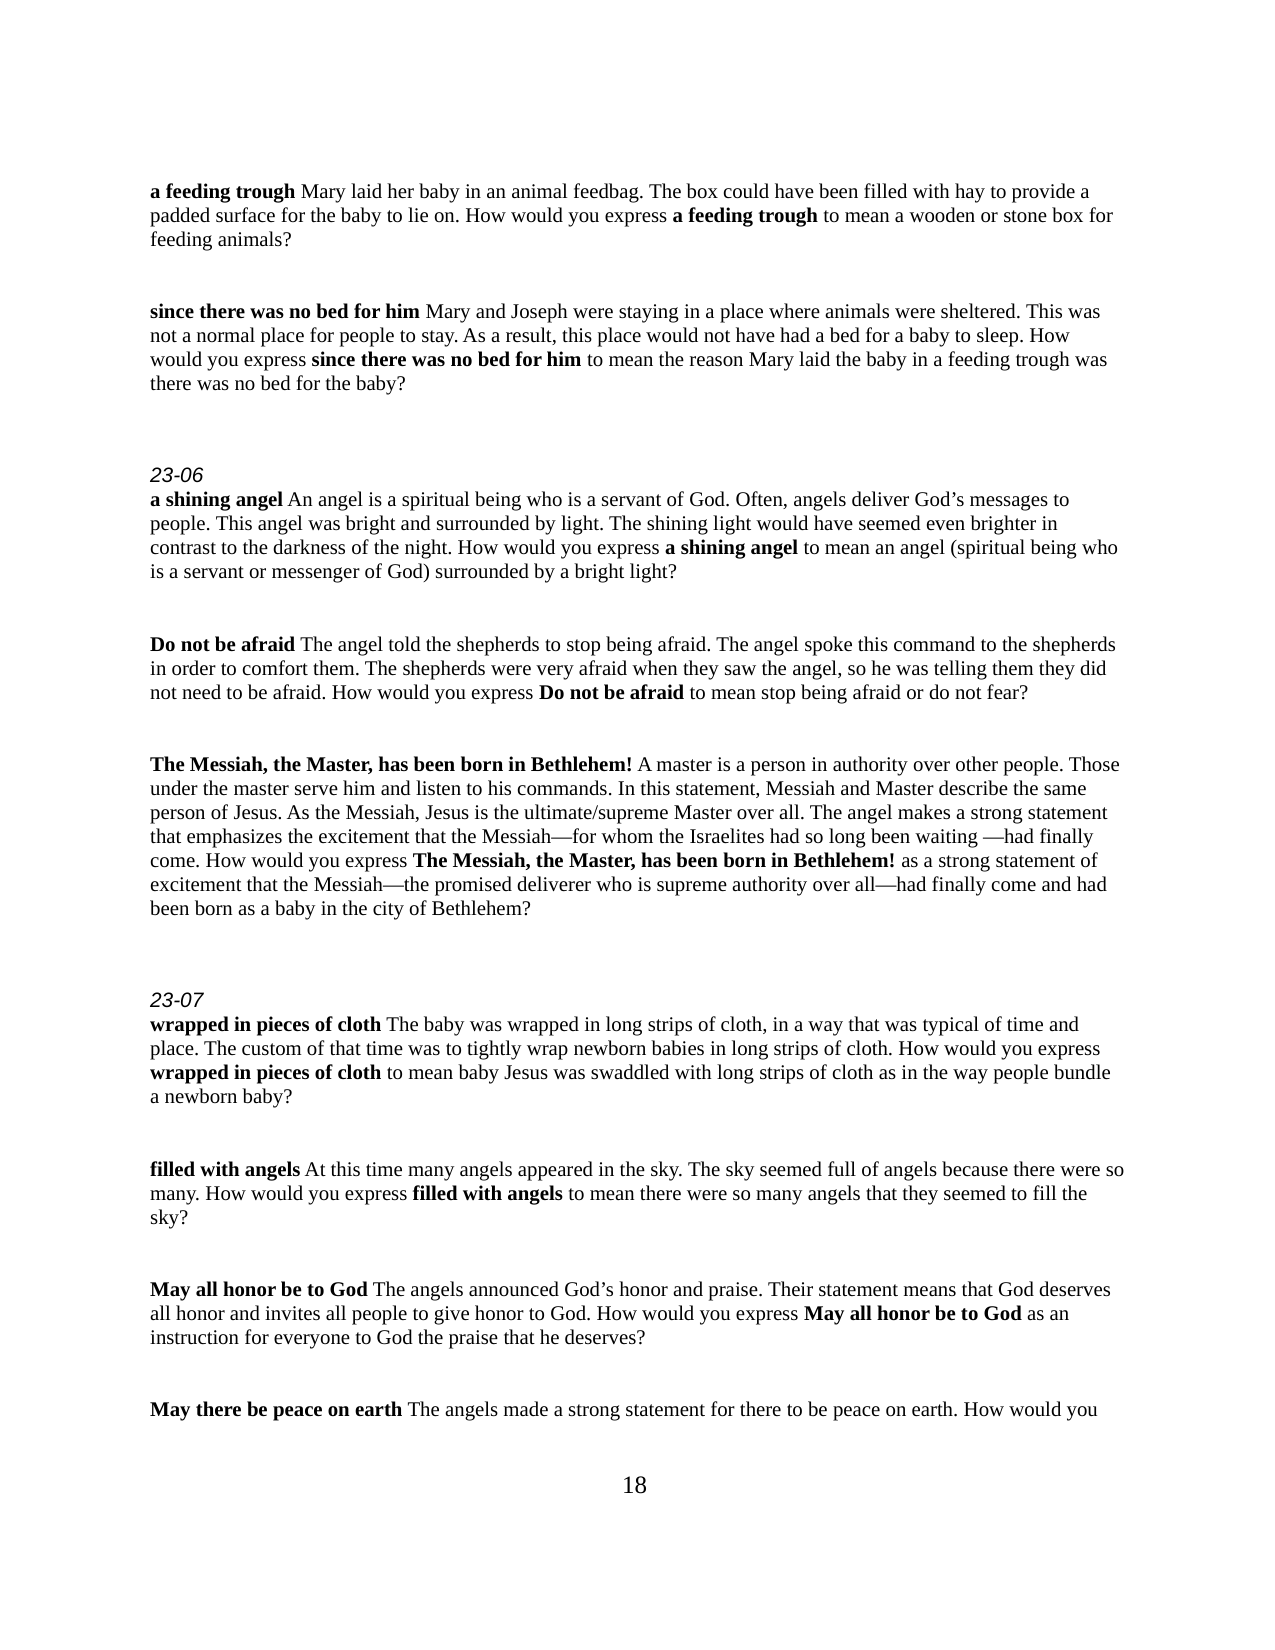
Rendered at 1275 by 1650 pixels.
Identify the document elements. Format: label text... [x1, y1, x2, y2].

text a shining angel An angel is a spiritual being who is a servant of God. Often, angels deliver God’s messages to people. This angel was bright and surrounded by light. The shining light would have seemed even brighter in contrast to the darkness of the night. How would you express a shining angel to mean an angel (spiritual being who is a servant or messenger of God) surrounded by a bright light? [150, 487, 1125, 583]
subtitle 23-06 [150, 463, 1125, 487]
text May all honor be to God The angels announced God’s honor and praise. Their statement means that God deserves all honor and invites all people to give honor to God. How would you express May all honor be to God as an instruction for everyone to God the praise that he deserves? [150, 1277, 1125, 1349]
text since there was no bed for him Mary and Joseph were staying in a place where animals were sheltered. This was not a normal place for people to stay. As a result, this place would not have had a bed for a baby to sleep. How would you express since there was no bed for him to mean the reason Mary laid the baby in a feeding trough was there was no bed for the baby? [150, 299, 1125, 395]
text filled with angels At this time many angels appeared in the sky. The sky seemed full of angels because there were so many. How would you express filled with angels to mean there were so many angels that they seemed to fill the sky? [150, 1157, 1125, 1229]
text The Messiah, the Master, has been born in Bethlehem! A master is a person in authority over other people. Those under the master serve him and listen to his commands. In this statement, Messiah and Master describe the same person of Jesus. As the Messiah, Jesus is the ultimate/supreme Master over all. The angel makes a strong statement that emphasizes the excitement that the Messiah—for whom the Israelites had so long been waiting —had finally come. How would you express The Messiah, the Master, has been born in Bethlehem! as a strong statement of excitement that the Messiah—the promised deliverer who is supreme authority over all—had finally come and had been born as a baby in the city of Bethlehem? [150, 752, 1125, 920]
subtitle 23-07 [150, 988, 1125, 1012]
text May there be peace on earth The angels made a strong statement for there to be peace on earth. How would you [150, 1397, 1125, 1421]
text a feeding trough Mary laid her baby in an animal feedbag. The box could have been filled with hay to provide a padded surface for the baby to lie on. How would you express a feeding trough to mean a wooden or stone box for feeding animals? [150, 179, 1125, 251]
text Do not be afraid The angel told the shepherds to stop being afraid. The angel spoke this command to the shepherds in order to comfort them. The shepherds were very afraid when they saw the angel, so he was telling them they did not need to be afraid. How would you express Do not be afraid to mean stop being afraid or do not fear? [150, 632, 1125, 704]
text wrapped in pieces of cloth The baby was wrapped in long strips of cloth, in a way that was typical of time and place. The custom of that time was to tightly wrap newborn babies in long strips of cloth. How would you express wrapped in pieces of cloth to mean baby Jesus was swaddled with long strips of cloth as in the way people bundle a newborn baby? [150, 1012, 1125, 1108]
